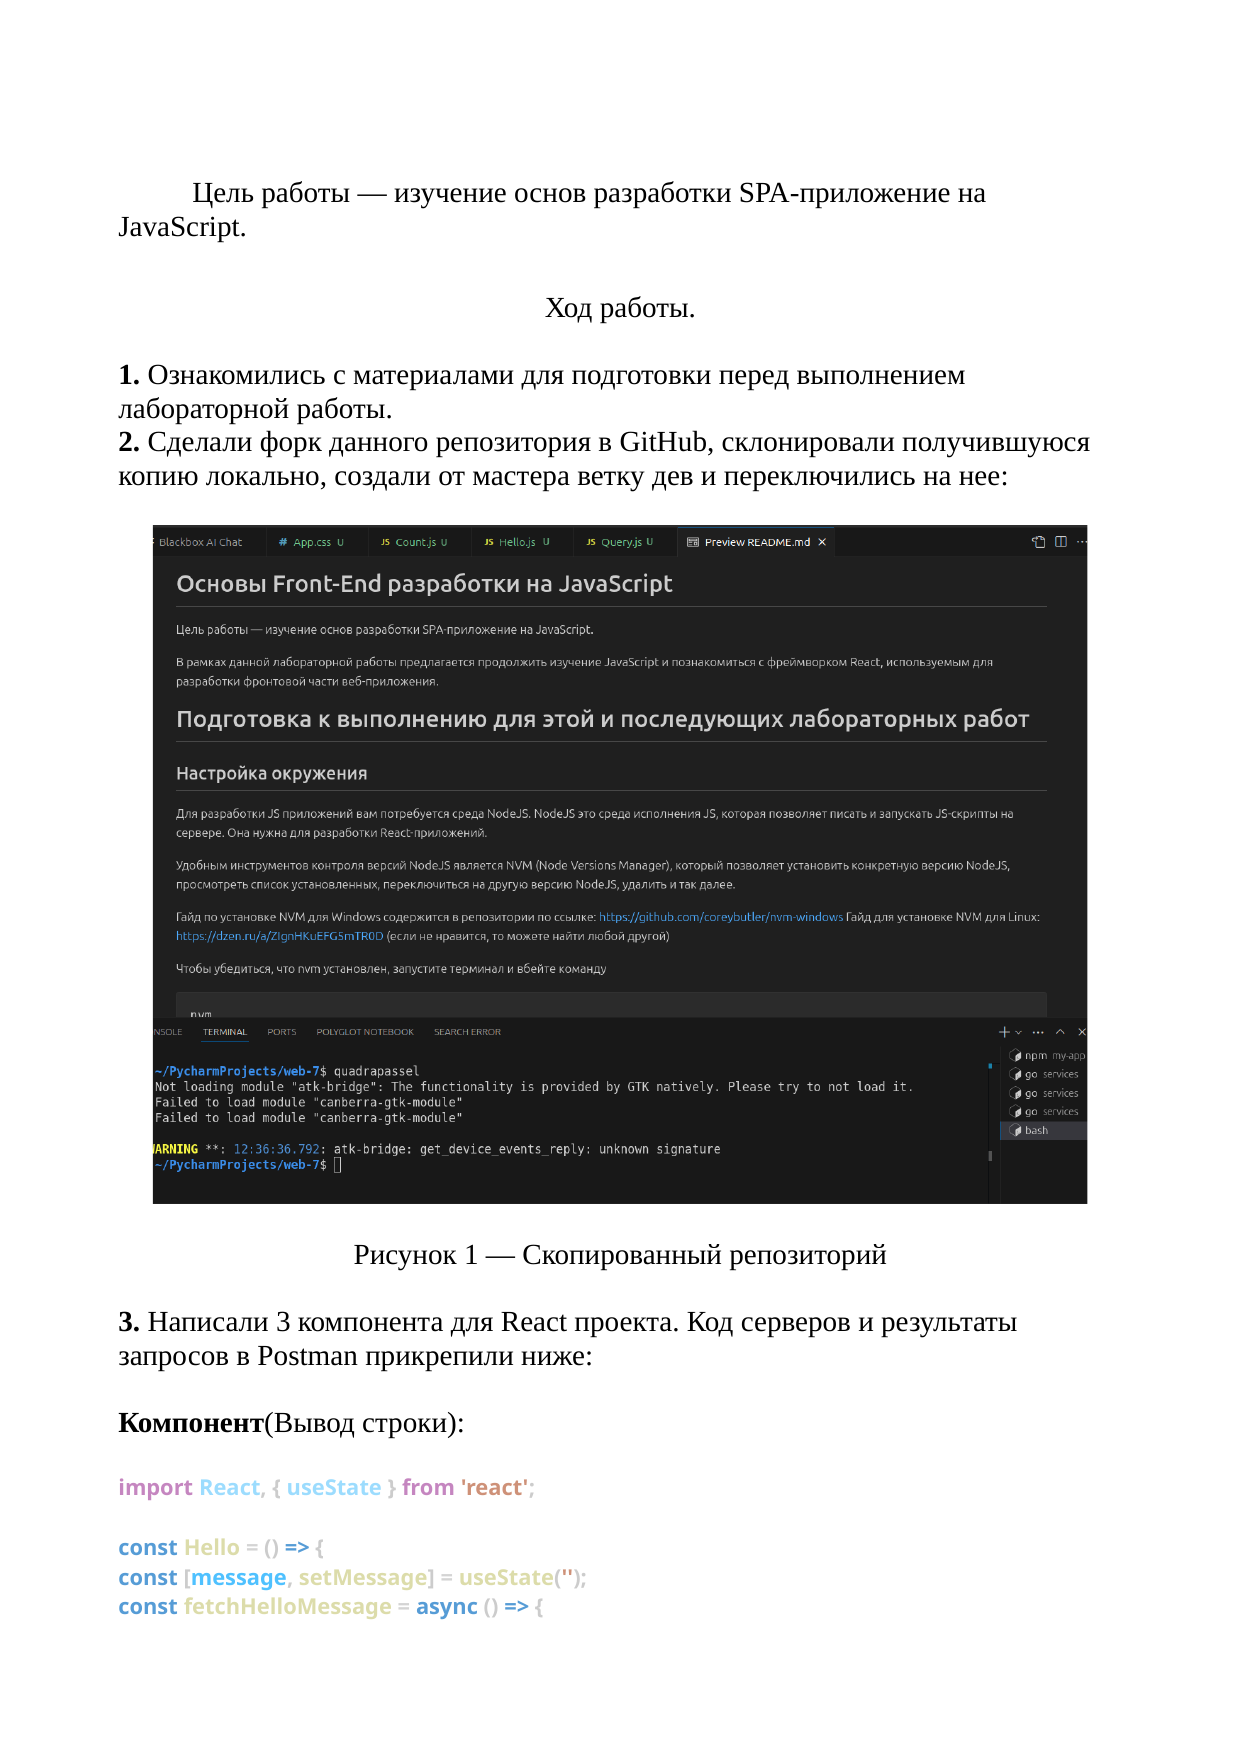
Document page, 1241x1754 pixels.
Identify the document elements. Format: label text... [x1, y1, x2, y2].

text const fetchHelloMessage = async () => { [118, 1591, 1122, 1621]
text 3. Написали 3 компонента для React проекта. Код серверов и результаты запросов в Postman прикрепили ниже: [118, 1304, 1122, 1372]
text Компонент(Вывод строки): [118, 1405, 1122, 1439]
text const Hello = () => { [118, 1532, 1122, 1562]
text Цель работы — изучение основ разработки SPA-приложение на JavaScript. [118, 176, 1122, 243]
text 2. Сделали форк данного репозитория в GitHub, склонировали получившуюся копию локально, создали от мастера ветку дев и переключились на нее: [118, 424, 1122, 492]
text Ход работы. [118, 290, 1122, 324]
text import React, { useState } from 'react'; [118, 1472, 1122, 1502]
text 1. Ознакомились с материалами для подготовки перед выполнением лабораторной работы. [118, 357, 1122, 424]
picture [152, 525, 1088, 1204]
text const [message, setMessage] = useState(''); [118, 1562, 1122, 1591]
text Рисунок 1 — Скопированный репозиторий [118, 1237, 1122, 1271]
